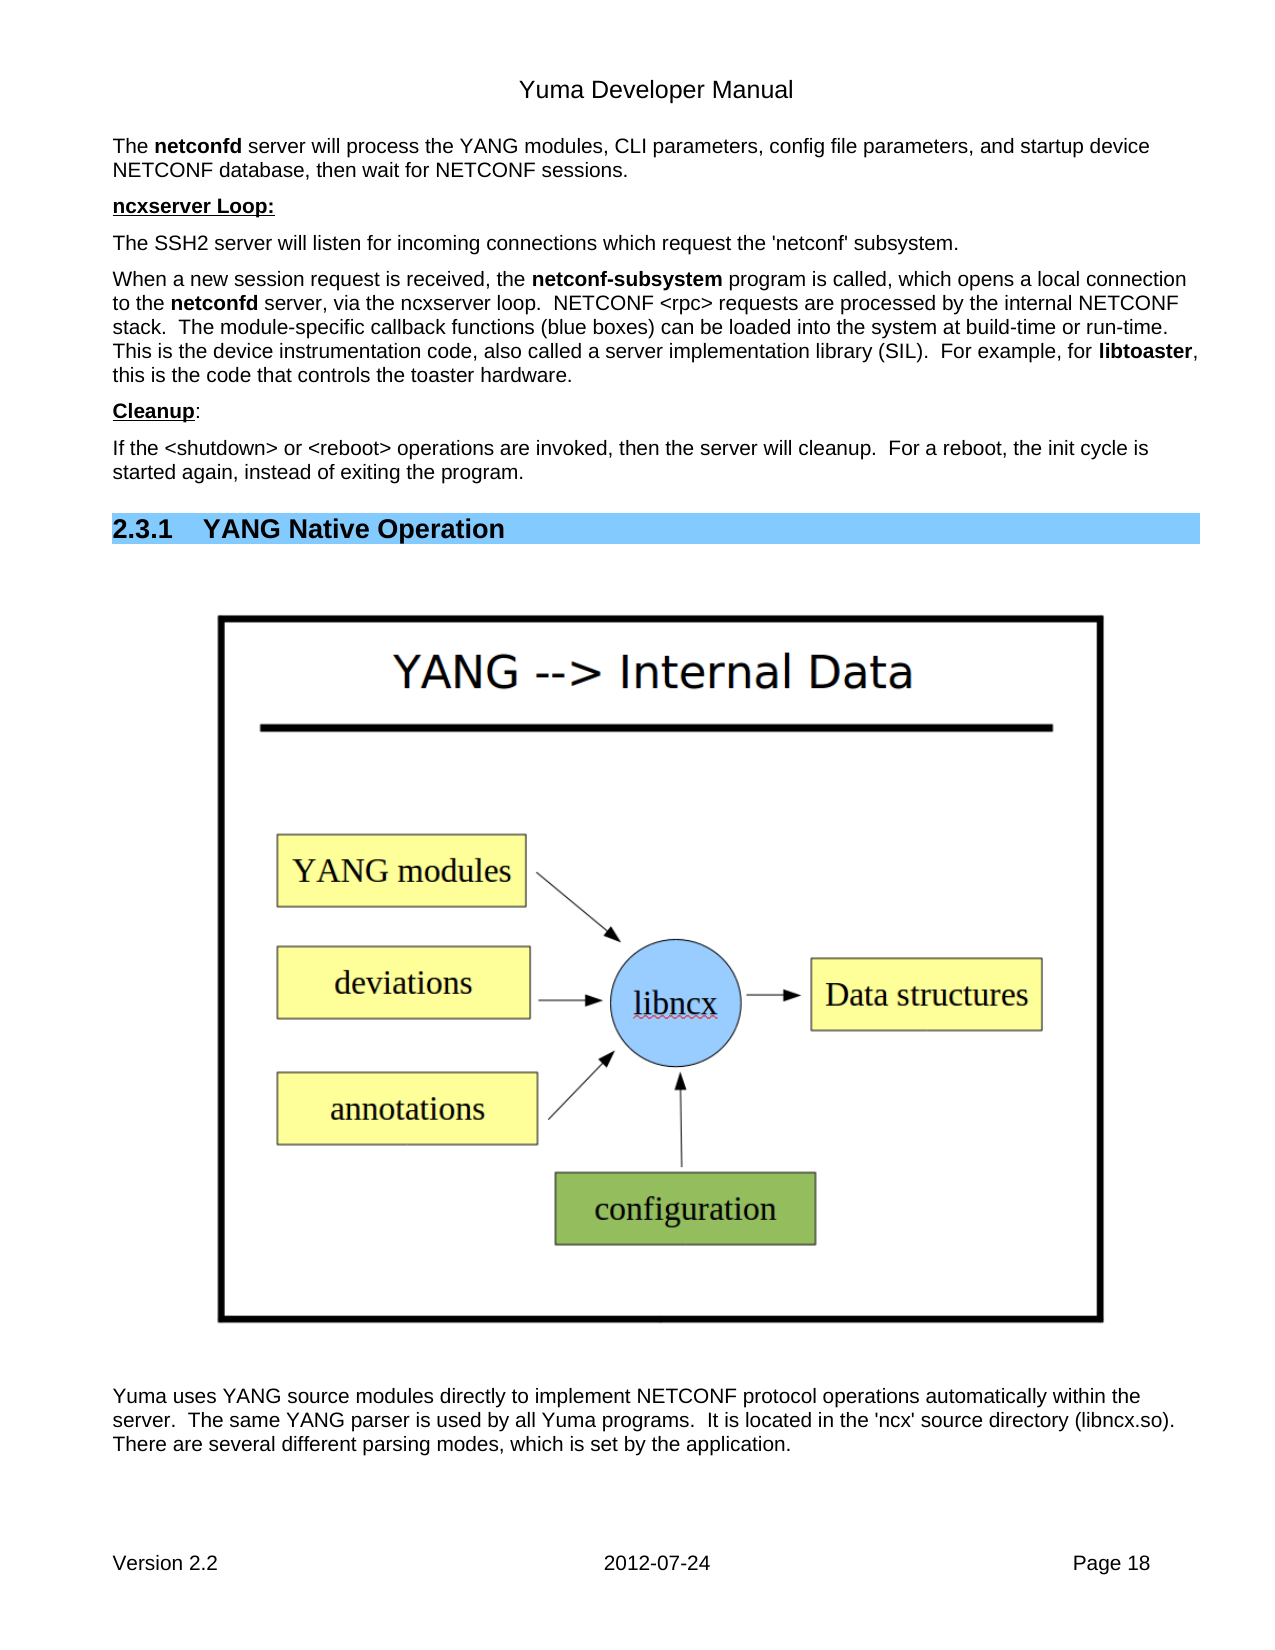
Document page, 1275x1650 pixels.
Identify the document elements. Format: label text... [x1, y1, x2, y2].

subtitle YANG Native Operation [112, 513, 1200, 544]
text The SSH2 server will listen for incoming connections which request the 'netconf' subsystem. [112, 231, 1200, 254]
text ncxserver Loop: [112, 194, 1200, 218]
text Yuma uses YANG source modules directly to implement NETCONF protocol operations automatically within the server. The same YANG parser is used by all Yuma programs. It is located in the 'ncx' source directory (libncx.so). There are several different parsing modes, which is set by the application. [112, 1384, 1200, 1456]
text If the <shutdown> or <reboot> operations are invoked, then the server will cleanup. For a reboot, the init cycle is started again, instead of exiting the program. [112, 436, 1200, 484]
text The netconfd server will process the YANG modules, CLI parameters, config file parameters, and startup device NETCONF database, then wait for NETCONF sessions. [112, 134, 1200, 182]
text Cleanup: [112, 399, 1200, 423]
picture [151, 573, 1162, 1348]
text When a new session request is received, the netconf-subsystem program is called, which opens a local connection to the netconfd server, via the ncxserver loop. NETCONF <rpc> requests are processed by the internal NETCONF stack. The module-specific callback functions (blue boxes) can be loaded into the system at build-time or run-time. This is the device instrumentation code, also called a server implementation library (SIL). For example, for libtoaster, this is the code that controls the toaster hardware. [112, 267, 1200, 387]
